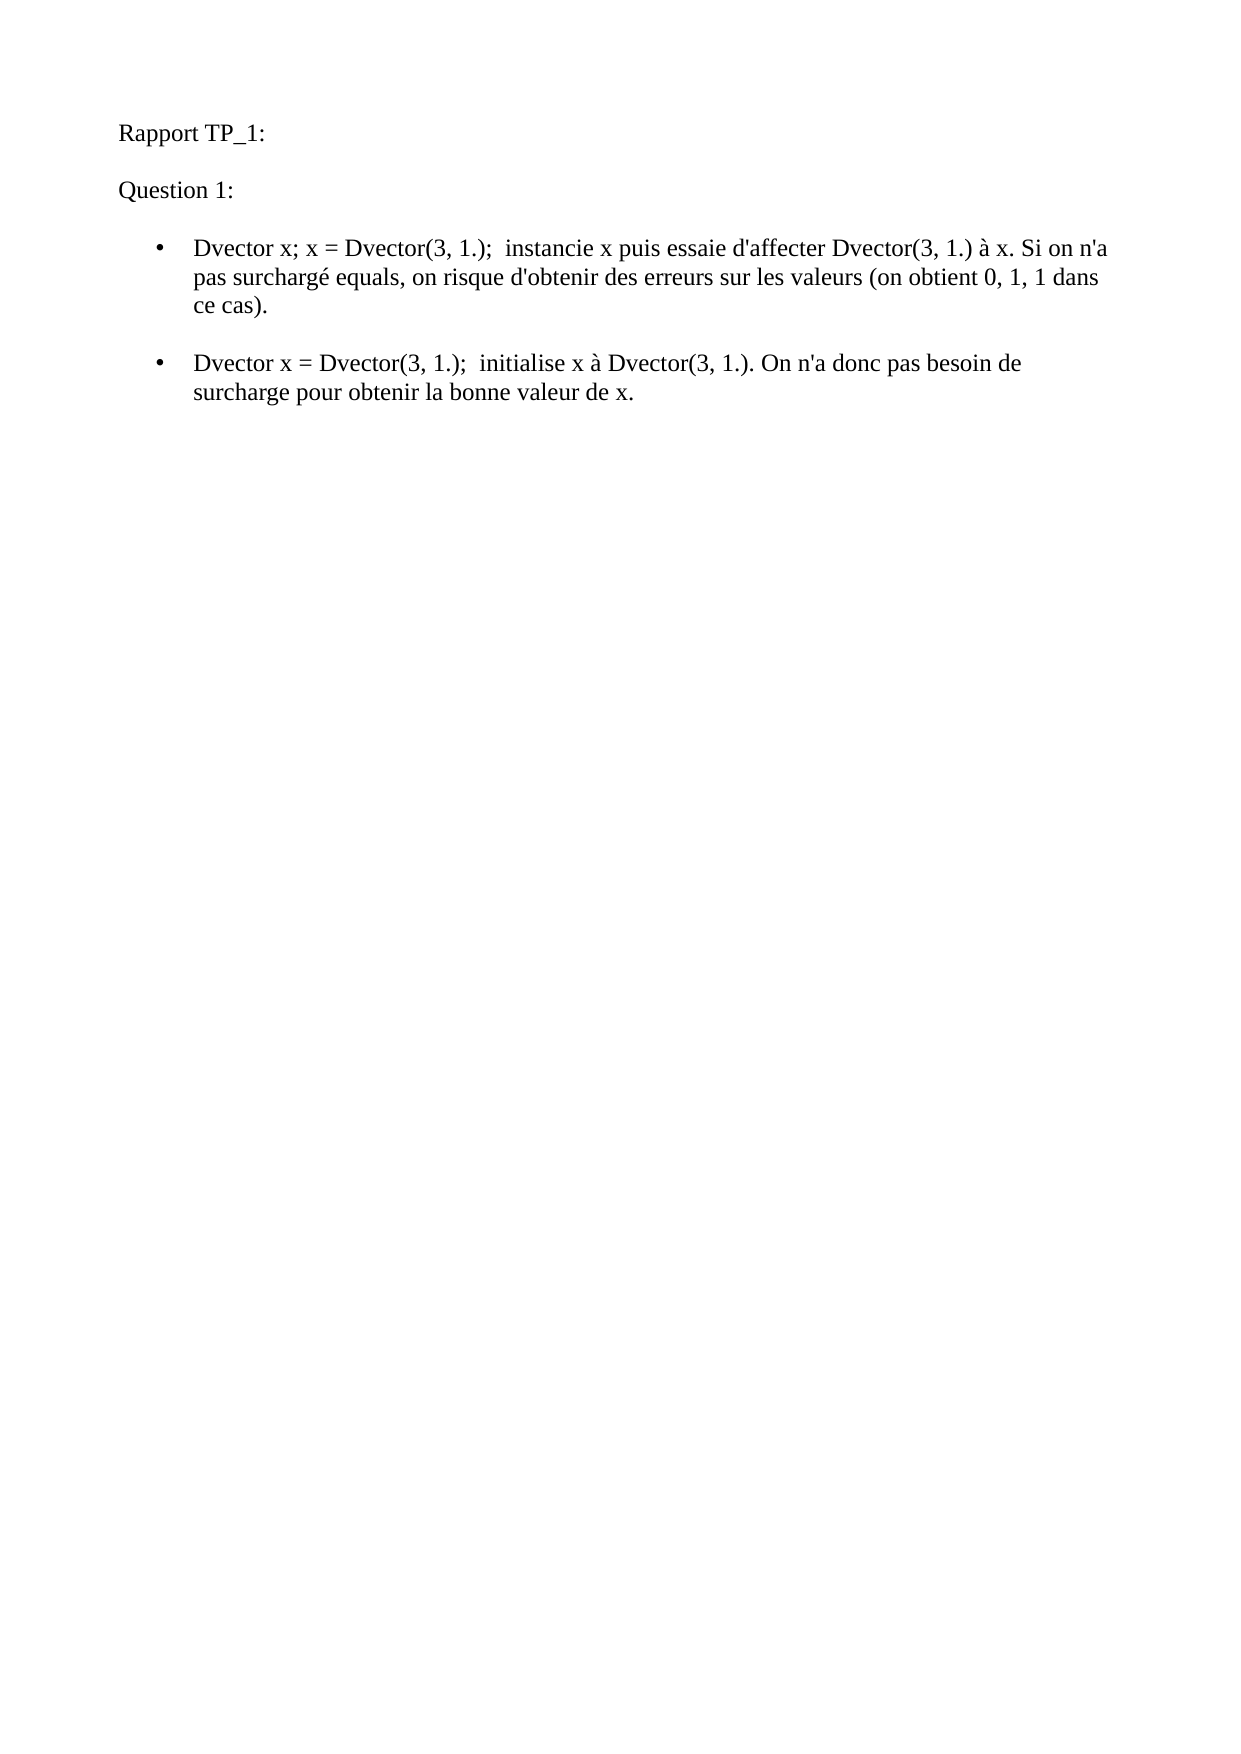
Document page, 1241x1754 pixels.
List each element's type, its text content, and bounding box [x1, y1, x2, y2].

list Dvector x; x = Dvector(3, 1.); instancie x puis essaie d'affecter Dvector(3, 1.) à x. Si on n'a pas surchargé equals, on risque d'obtenir des erreurs sur les valeurs (on obtient 0, 1, 1 dans ce cas). [156, 233, 1122, 319]
text Rapport TP_1: [118, 118, 1122, 147]
list Dvector x = Dvector(3, 1.); initialise x à Dvector(3, 1.). On n'a donc pas besoin de surcharge pour obtenir la bonne valeur de x. [156, 348, 1122, 406]
text Question 1: [118, 176, 1122, 204]
